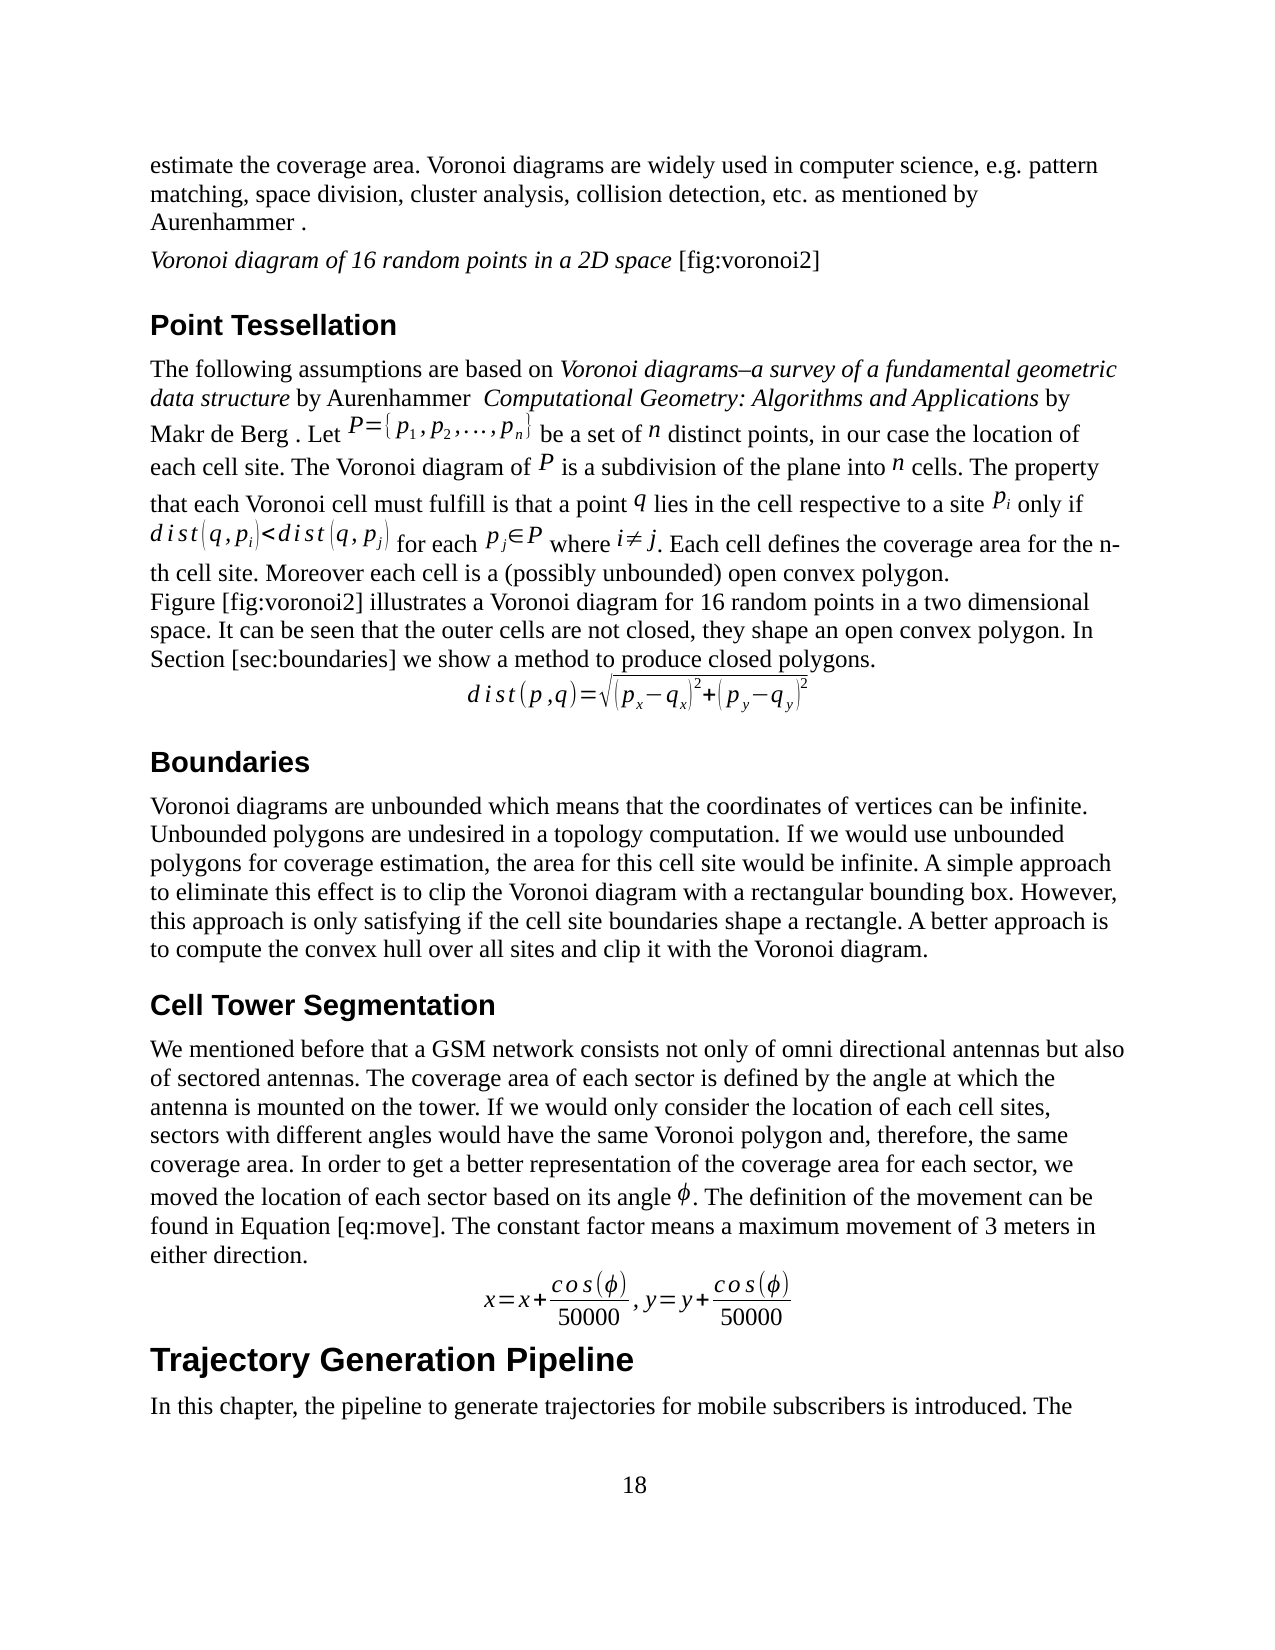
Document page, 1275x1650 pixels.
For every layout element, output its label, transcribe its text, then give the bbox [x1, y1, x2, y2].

subtitle Trajectory Generation Pipeline [150, 1340, 1125, 1379]
text Voronoi diagrams are unbounded which means that the coordinates of vertices can be infinite. Unbounded polygons are undesired in a topology computation. If we would use unbounded polygons for coverage estimation, the area for this cell site would be infinite. A simple approach to eliminate this effect is to clip the Voronoi diagram with a rectangular bounding box. However, this approach is only satisfying if the cell site boundaries shape a rectangle. A better approach is to compute the convex hull over all sites and clip it with the Voronoi diagram. [150, 791, 1125, 963]
subtitle Cell Tower Segmentation [150, 988, 1125, 1022]
text In this chapter, the pipeline to generate trajectories for mobile subscribers is introduced. The [150, 1391, 1125, 1420]
text We mentioned before that a GSM network consists not only of omni directional antennas but also of sectored antennas. The coverage area of each sector is defined by the angle at which the antenna is mounted on the tower. If we would only consider the location of each cell sites, sectors with different angles would have the same Voronoi polygon and, therefore, the same coverage area. In order to get a better representation of the coverage area for each sector, we moved the location of each sector based on its angle . The definition of the movement can be found in Equation [eq:move]. The constant factor means a maximum movement of 3 meters in either direction. [150, 1034, 1125, 1269]
text Voronoi diagram of 16 random points in a 2D space [fig:voronoi2] [150, 245, 1125, 274]
subtitle Point Tessellation [150, 308, 1125, 341]
subtitle Boundaries [150, 745, 1125, 778]
text The following assumptions are based on Voronoi diagrams–a survey of a fundamental geometric data structure by Aurenhammer Computational Geometry: Algorithms and Applications by Makr de Berg . Let be a set of distinct points, in our case the location of each cell site. The Voronoi diagram of is a subdivision of the plane into cells. The property that each Voronoi cell must fulfill is that a point lies in the cell respective to a site only if for each where . Each cell defines the coverage area for the n-th cell site. Moreover each cell is a (possibly unbounded) open convex polygon. Figure [fig:voronoi2] illustrates a Voronoi diagram for 16 random points in a two dimensional space. It can be seen that the outer cells are not closed, they shape an open convex polygon. In Section [sec:boundaries] we show a method to produce closed polygons. [150, 354, 1125, 673]
text estimate the coverage area. Voronoi diagrams are widely used in computer science, e.g. pattern matching, space division, cluster analysis, collision detection, etc. as mentioned by Aurenhammer . [150, 150, 1125, 236]
